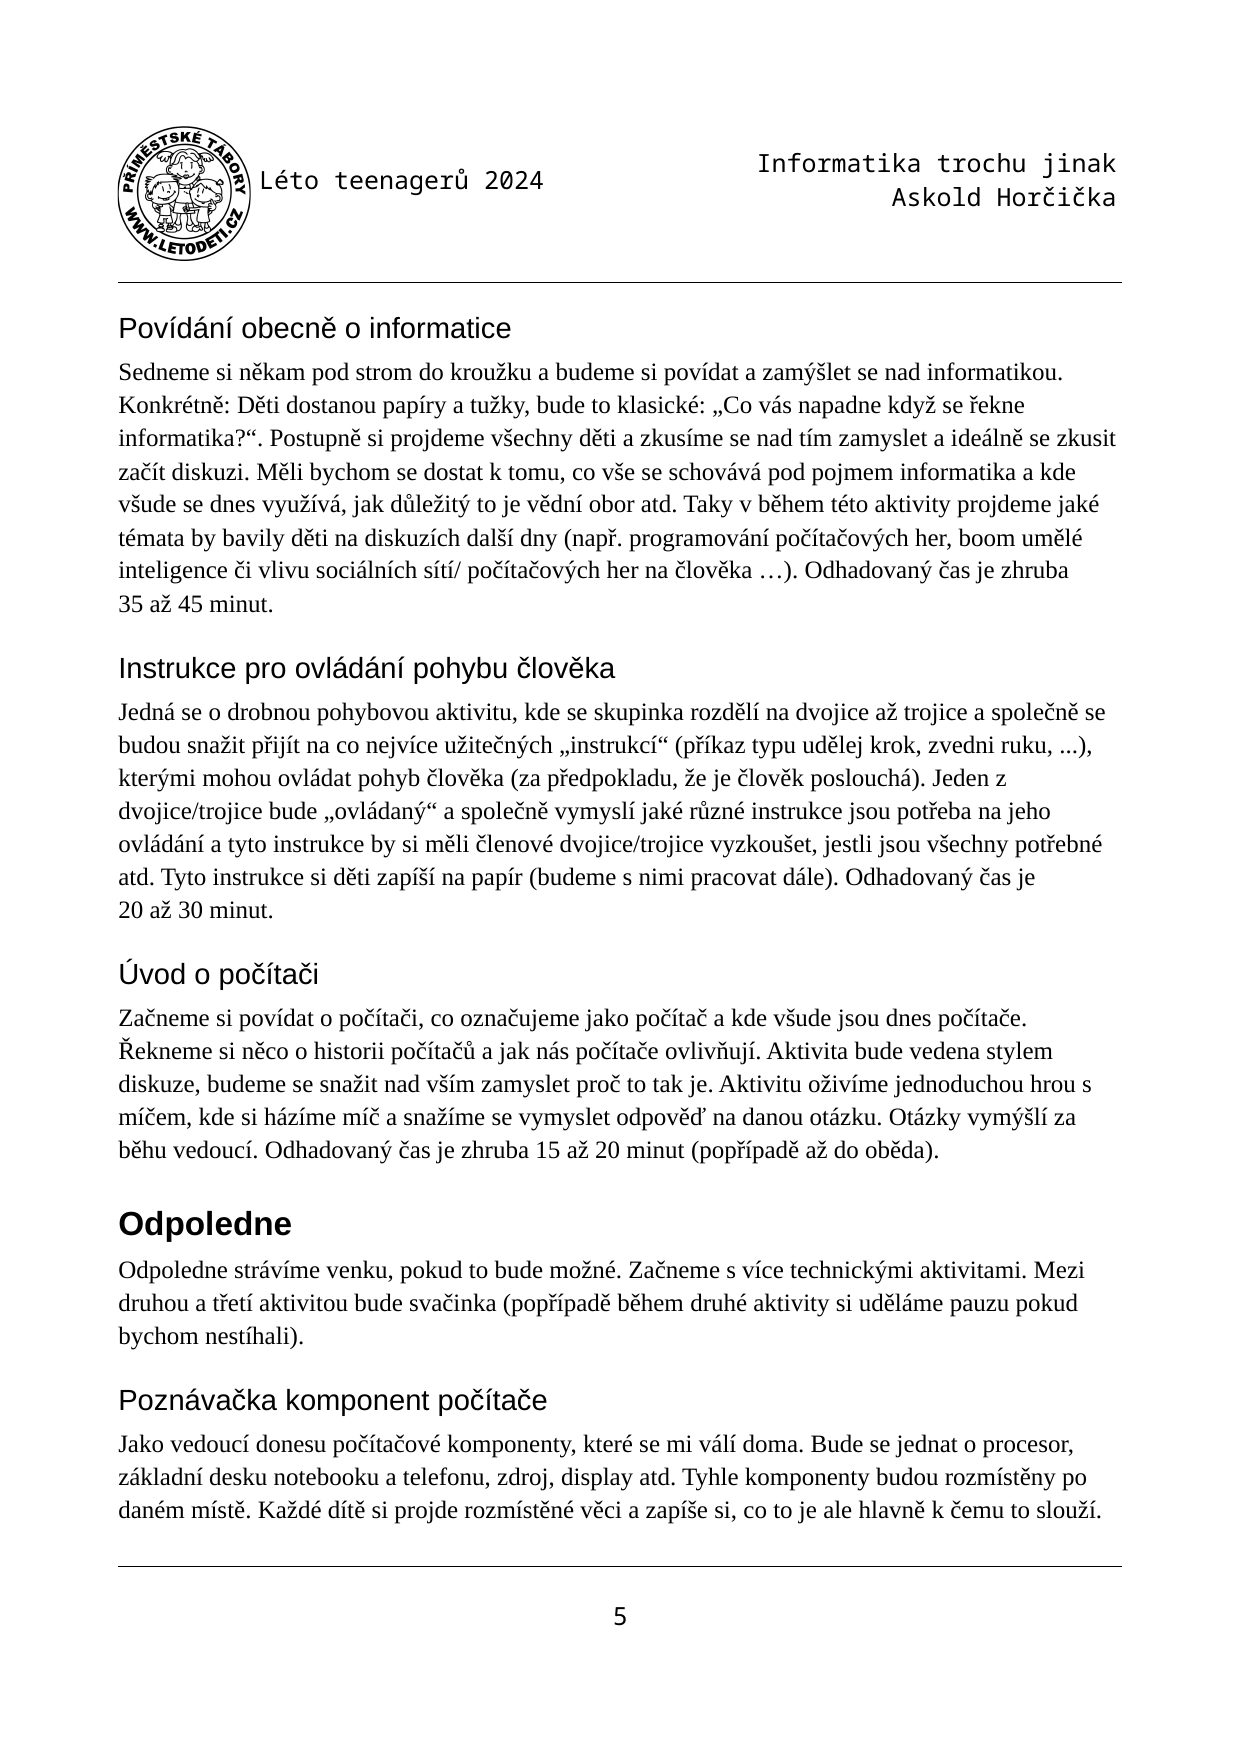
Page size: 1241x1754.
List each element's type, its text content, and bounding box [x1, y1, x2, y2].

subtitle Úvod o počítači [118, 957, 1122, 991]
text Jako vedoucí donesu počítačové komponenty, které se mi válí doma. Bude se jednat o procesor, základní desku notebooku a telefonu, zdroj, display atd. Tyhle komponenty budou rozmístěny po daném místě. Každé dítě si projde rozmístěné věci a zapíše si, co to je ale hlavně k čemu to slouží. [118, 1429, 1122, 1524]
text Odpoledne strávíme venku, pokud to bude možné. Začneme s více technickými aktivitami. Mezi druhou a třetí aktivitou bude svačinka (popřípadě během druhé aktivity si uděláme pauzu pokud bychom nestíhali). [118, 1255, 1122, 1349]
subtitle Instrukce pro ovládání pohybu člověka [118, 651, 1122, 684]
text Začneme si povídat o počítači, co označujeme jako počítač a kde všude jsou dnes počítače. Řekneme si něco o historii počítačů a jak nás počítače ovlivňují. Aktivita bude vedena stylem diskuze, budeme se snažit nad vším zamyslet proč to tak je. Aktivitu oživíme jednoduchou hrou s míčem, kde si házíme míč a snažíme se vymyslet odpověď na danou otázku. Otázky vymýšlí za běhu vedoucí. Odhadovaný čas je zhruba 15 až 20 minut (popřípadě až do oběda). [118, 1003, 1122, 1164]
picture [117, 125, 251, 261]
subtitle Odpoledne [118, 1204, 1122, 1242]
text Jedná se o drobnou pohybovou aktivitu, kde se skupinka rozdělí na dvojice až trojice a společně se budou snažit přijít na co nejvíce užitečných „instrukcí“ (příkaz typu udělej krok, zvedni ruku, ...), kterými mohou ovládat pohyb člověka (za předpokladu, že je člověk poslouchá). Jeden z dvojice/trojice bude „ovládaný“ a společně vymyslí jaké různé instrukce jsou potřeba na jeho ovládání a tyto instrukce by si měli členové dvojice/trojice vyzkoušet, jestli jsou všechny potřebné atd. Tyto instrukce si děti zapíší na papír (budeme s nimi pracovat dále). Odhadovaný čas je 20 až 30 minut. [118, 697, 1122, 924]
subtitle Povídání obecně o informatice [118, 311, 1122, 345]
text Sedneme si někam pod strom do kroužku a budeme si povídat a zamýšlet se nad informatikou. Konkrétně: Děti dostanou papíry a tužky, bude to klasické: „Co vás napadne když se řekne informatika?“. Postupně si projdeme všechny děti a zkusíme se nad tím zamyslet a ideálně se zkusit začít diskuzi. Měli bychom se dostat k tomu, co vše se schovává pod pojmem informatika a kde všude se dnes využívá, jak důležitý to je vědní obor atd. Taky v během této aktivity projdeme jaké témata by bavily děti na diskuzích další dny (např. programování počítačových her, boom umělé inteligence či vlivu sociálních sítí/ počítačových her na člověka …). Odhadovaný čas je zhruba 35 až 45 minut. [118, 357, 1122, 617]
subtitle Poznávačka komponent počítače [118, 1383, 1122, 1416]
